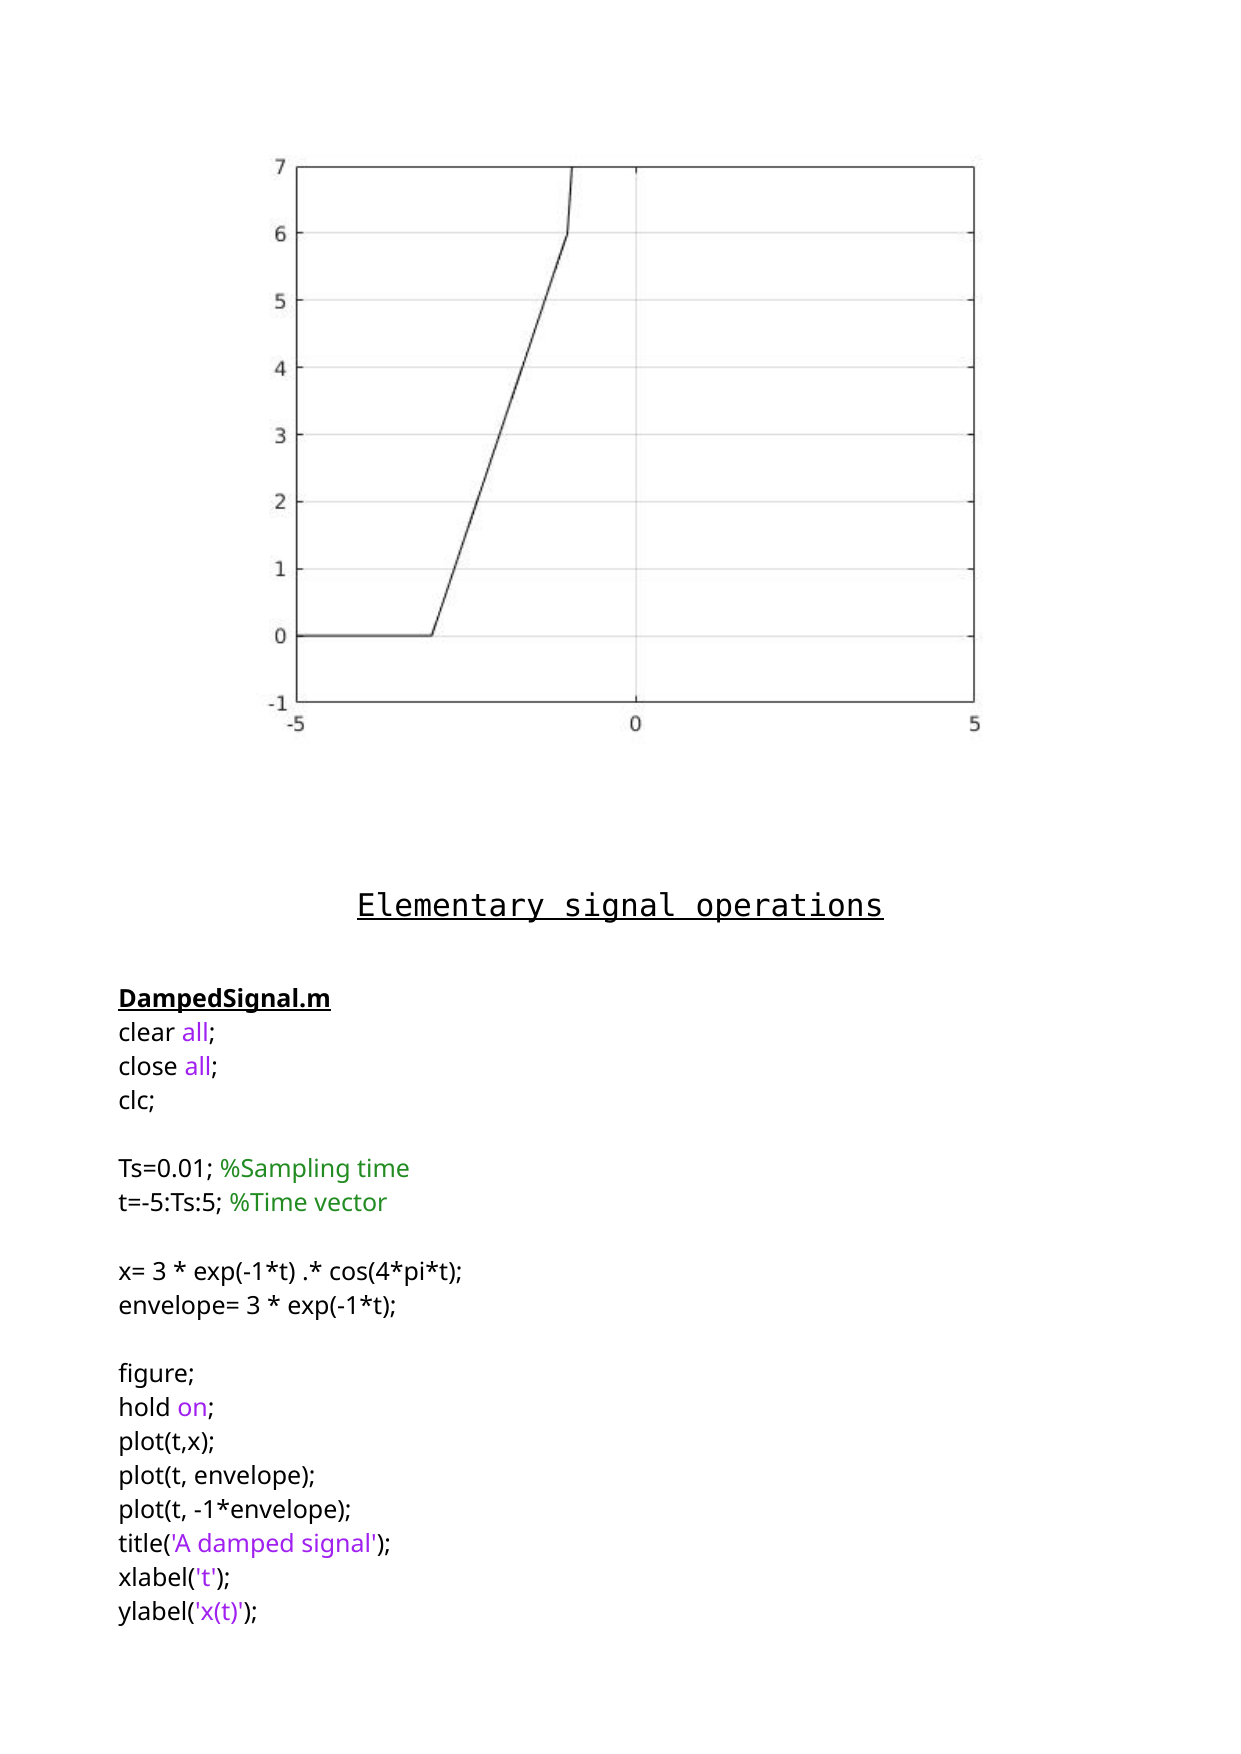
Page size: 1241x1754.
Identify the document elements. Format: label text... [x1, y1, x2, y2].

text t=-5:Ts:5; %Time vector [118, 1185, 1122, 1219]
text Elementary signal operations [118, 887, 1122, 923]
text plot(t, envelope); [118, 1458, 1122, 1492]
text x= 3 * exp(-1*t) .* cos(4*pi*t); [118, 1253, 1122, 1287]
text clear all; [118, 1015, 1122, 1049]
text hold on; [118, 1389, 1122, 1423]
text DampedSignal.m [118, 981, 1122, 1015]
text xlabel('t'); [118, 1560, 1122, 1594]
picture [182, 118, 1058, 775]
text close all; [118, 1049, 1122, 1083]
text clc; [118, 1083, 1122, 1117]
text figure; [118, 1355, 1122, 1389]
text plot(t,x); [118, 1423, 1122, 1458]
text Ts=0.01; %Sampling time [118, 1151, 1122, 1185]
text ylabel('x(t)'); [118, 1594, 1122, 1628]
text envelope= 3 * exp(-1*t); [118, 1287, 1122, 1321]
text title('A damped signal'); [118, 1526, 1122, 1560]
text plot(t, -1*envelope); [118, 1492, 1122, 1526]
